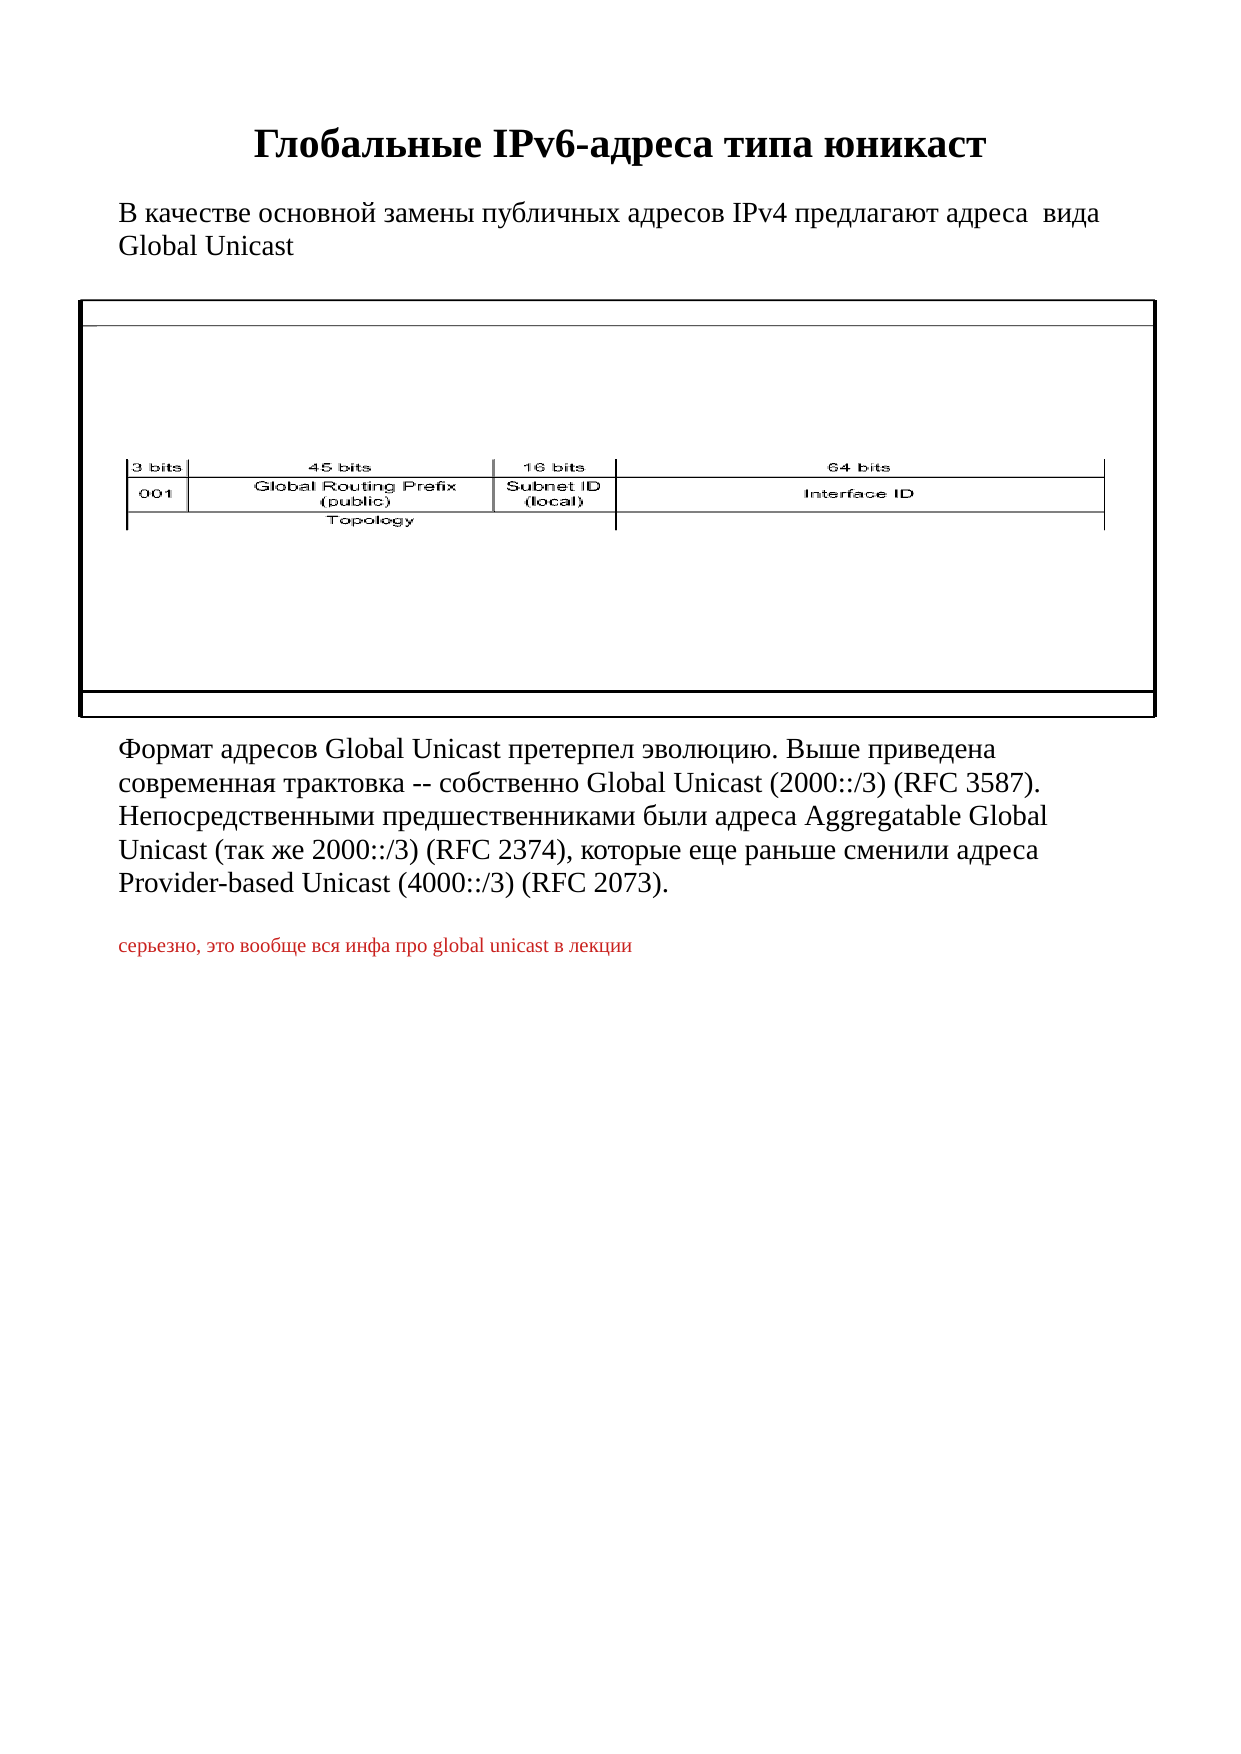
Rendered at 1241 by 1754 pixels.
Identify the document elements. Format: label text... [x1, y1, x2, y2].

picture [96, 441, 1135, 546]
text Формат адресов Global Unicast претерпел эволюцию. Выше приведена современная трактовка -- собственно Global Unicast (2000::/3) (RFC 3587). Непосредственными предшественниками были адреса Aggregatable Global Unicast (так же 2000::/3) (RFC 2374), которые еще раньше сменили адреса Provider-based Unicast (4000::/3) (RFC 2073). [118, 731, 1122, 899]
text В качестве основной замены публичных адресов IPv4 предлагают адреса вида Global Unicast [118, 195, 1122, 262]
text серьезно, это вообще вся инфа про global unicast в лекции [118, 933, 1122, 957]
text Глобальные IPv6-адреса типа юникаст [118, 118, 1122, 166]
